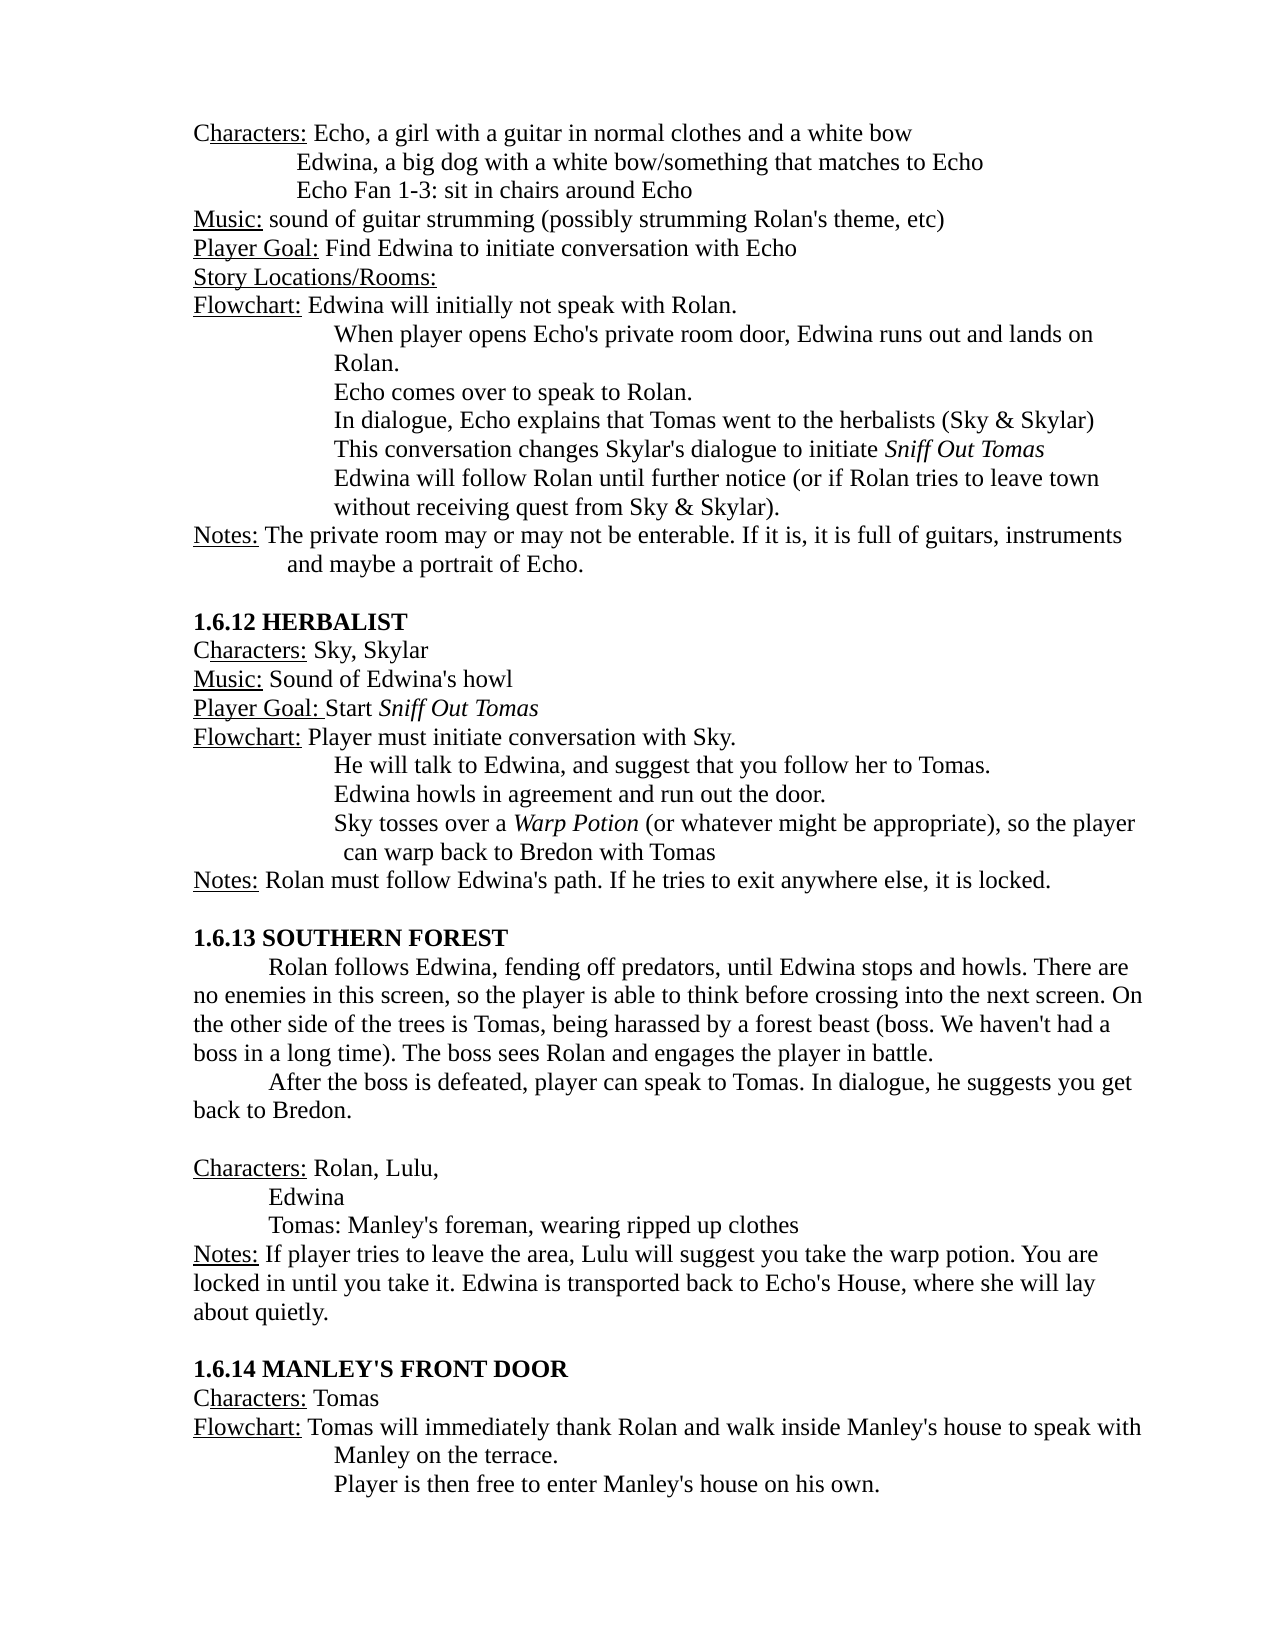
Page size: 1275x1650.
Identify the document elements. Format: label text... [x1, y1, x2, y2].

text Flowchart: Player must initiate conversation with Sky. [193, 722, 1157, 751]
text Tomas: Manley's foreman, wearing ripped up clothes [193, 1211, 1157, 1239]
text Music: Sound of Edwina's howl [193, 664, 1157, 693]
text Music: sound of guitar strumming (possibly strumming Rolan's theme, etc) [193, 204, 1157, 233]
text 1.6.13 SOUTHERN FOREST [193, 923, 1157, 952]
text Player Goal: Find Edwina to initiate conversation with Echo [193, 233, 1157, 262]
text Story Locations/Rooms: [193, 262, 1157, 291]
text Echo comes over to speak to Rolan. [193, 377, 1157, 406]
text In dialogue, Echo explains that Tomas went to the herbalists (Sky & Skylar) [193, 406, 1157, 434]
text He will talk to Edwina, and suggest that you follow her to Tomas. [193, 751, 1157, 779]
text Notes: If player tries to leave the area, Lulu will suggest you take the warp potion. You are locked in until you take it. Edwina is transported back to Echo's House, where she will lay about quietly. [193, 1239, 1157, 1326]
text Characters: Tomas [193, 1383, 1157, 1412]
text Edwina howls in agreement and run out the door. [193, 779, 1157, 808]
text Player is then free to enter Manley's house on his own. [193, 1469, 1157, 1498]
text Characters: Sky, Skylar [193, 636, 1157, 664]
text Echo Fan 1-3: sit in chairs around Echo [193, 176, 1157, 204]
text Sky tosses over a Warp Potion (or whatever might be appropriate), so the player can warp back to Bredon with Tomas [193, 808, 1157, 866]
text Notes: Rolan must follow Edwina's path. If he tries to exit anywhere else, it is locked. [193, 866, 1157, 894]
text Notes: The private room may or may not be enterable. If it is, it is full of guitars, instruments and maybe a portrait of Echo. [193, 521, 1157, 578]
text 1.6.14 MANLEY'S FRONT DOOR [193, 1354, 1157, 1383]
text Flowchart: Edwina will initially not speak with Rolan. [193, 291, 1157, 319]
text Characters: Echo, a girl with a guitar in normal clothes and a white bow [193, 118, 1157, 147]
text Rolan follows Edwina, fending off predators, until Edwina stops and howls. There are no enemies in this screen, so the player is able to think before crossing into the next screen. On the other side of the trees is Tomas, being harassed by a forest beast (boss. We haven't had a boss in a long time). The boss sees Rolan and engages the player in battle. [193, 952, 1157, 1067]
text Player Goal: Start Sniff Out Tomas [193, 693, 1157, 722]
text Edwina will follow Rolan until further notice (or if Rolan tries to leave town without receiving quest from Sky & Skylar). [193, 463, 1157, 521]
text When player opens Echo's private room door, Edwina runs out and lands on Rolan. [193, 319, 1157, 377]
text This conversation changes Skylar's dialogue to initiate Sniff Out Tomas [193, 434, 1157, 463]
text Edwina, a big dog with a white bow/something that matches to Echo [193, 147, 1157, 176]
text After the boss is defeated, player can speak to Tomas. In dialogue, he suggests you get back to Bredon. [193, 1067, 1157, 1124]
text Edwina [193, 1182, 1157, 1211]
text Characters: Rolan, Lulu, [193, 1153, 1157, 1182]
text 1.6.12 HERBALIST [193, 607, 1157, 636]
text Flowchart: Tomas will immediately thank Rolan and walk inside Manley's house to speak with Manley on the terrace. [193, 1412, 1157, 1469]
